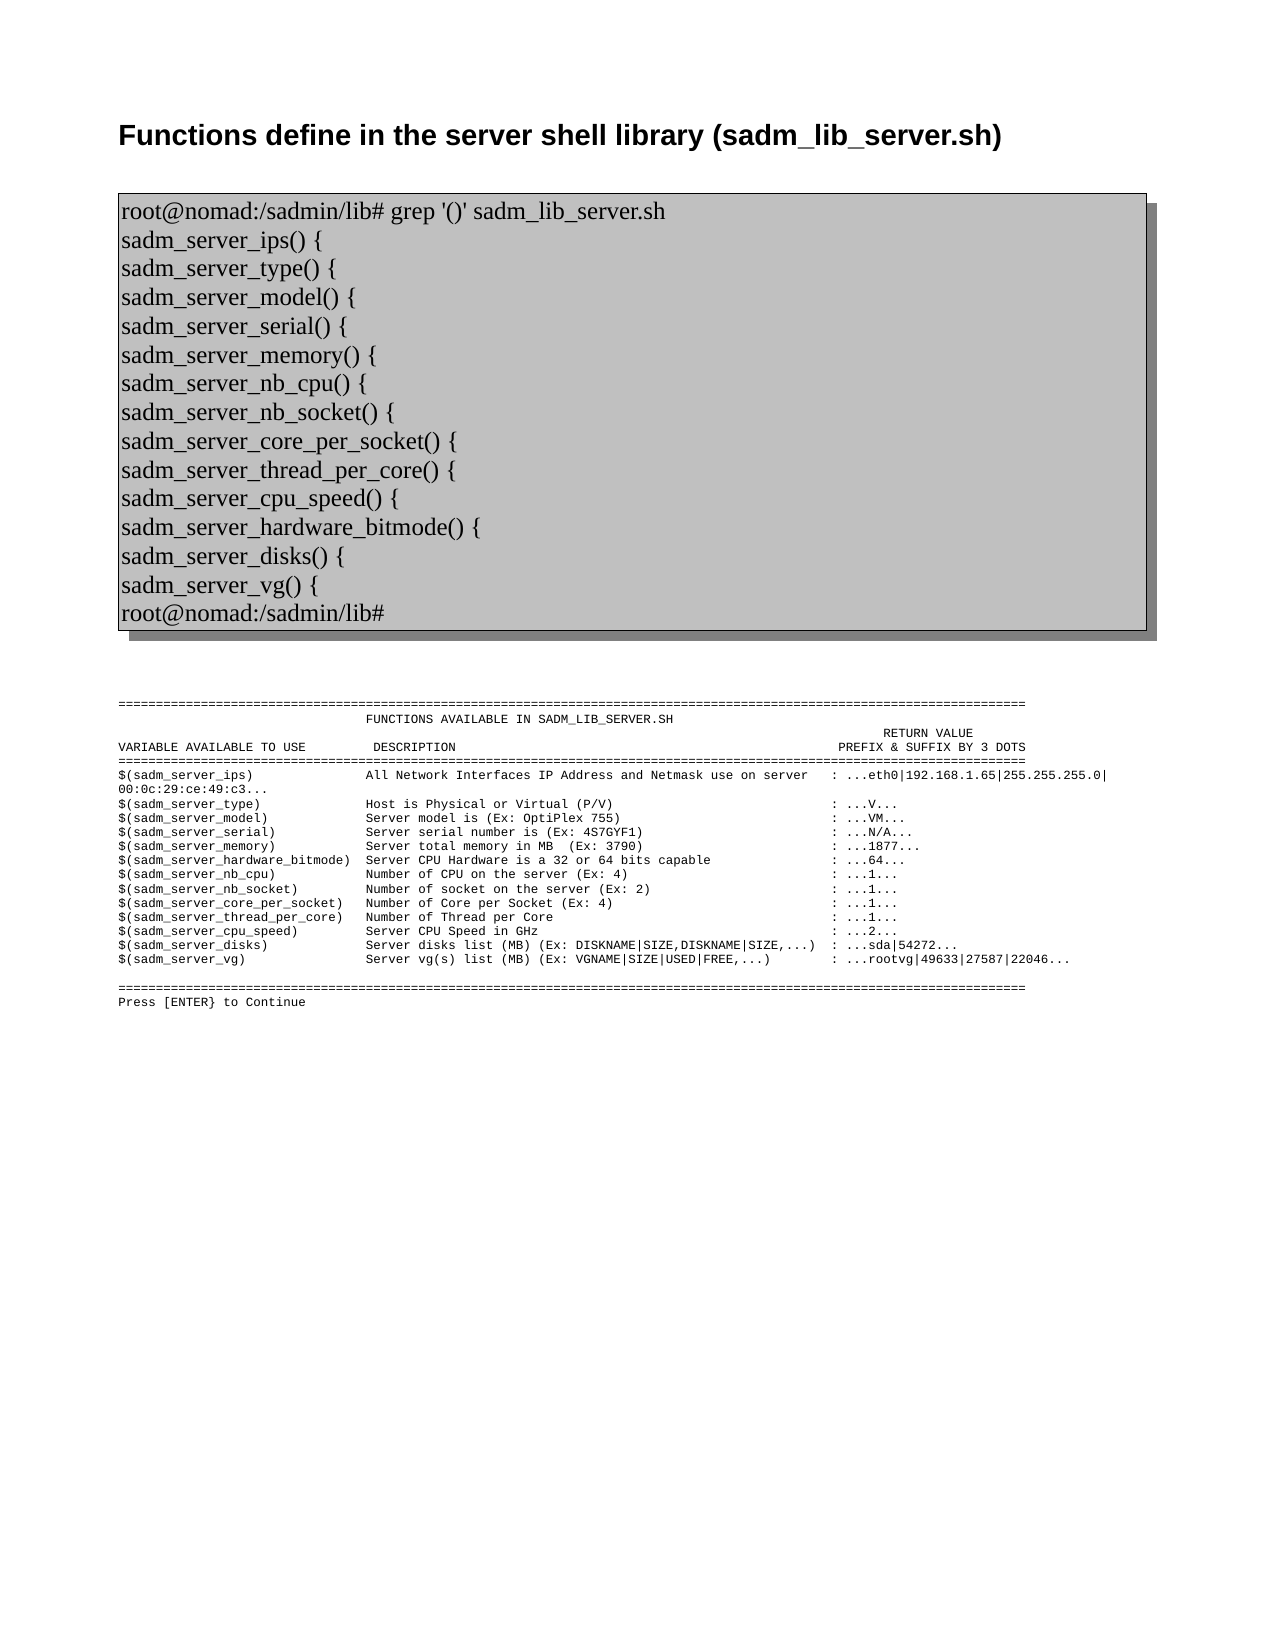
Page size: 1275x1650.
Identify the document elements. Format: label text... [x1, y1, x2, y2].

text FUNCTIONS AVAILABLE IN SADM_LIB_SERVER.SH [118, 713, 1157, 727]
text sadm_server_core_per_socket() { [119, 423, 1146, 452]
text $(sadm_server_nb_cpu) Number of CPU on the server (Ex: 4) : ...1... [118, 868, 1157, 883]
text sadm_server_vg() { [119, 567, 1146, 595]
text sadm_server_memory() { [119, 337, 1146, 365]
text sadm_server_nb_cpu() { [119, 365, 1146, 394]
text ========================================================================================================================= [118, 982, 1157, 996]
text sadm_server_ips() { [119, 222, 1146, 250]
text $(sadm_server_disks) Server disks list (MB) (Ex: DISKNAME|SIZE,DISKNAME|SIZE,...) : ...sda|54272... [118, 939, 1157, 953]
text $(sadm_server_core_per_socket) Number of Core per Socket (Ex: 4) : ...1... [118, 897, 1157, 911]
text Press [ENTER} to Continue [118, 996, 1157, 1010]
text $(sadm_server_thread_per_core) Number of Thread per Core : ...1... [118, 911, 1157, 925]
text root@nomad:/sadmin/lib# [119, 595, 1146, 630]
text $(sadm_server_memory) Server total memory in MB (Ex: 3790) : ...1877... [118, 840, 1157, 854]
text sadm_server_disks() { [119, 538, 1146, 567]
text sadm_server_cpu_speed() { [119, 480, 1146, 509]
text $(sadm_server_type) Host is Physical or Virtual (P/V) : ...V... [118, 798, 1157, 812]
text RETURN VALUE [118, 727, 1157, 741]
text sadm_server_model() { [119, 279, 1146, 308]
text $(sadm_server_vg) Server vg(s) list (MB) (Ex: VGNAME|SIZE|USED|FREE,...) : ...rootvg|49633|27587|22046... [118, 953, 1157, 968]
text ========================================================================================================================= [118, 755, 1157, 769]
text root@nomad:/sadmin/lib# grep '()' sadm_lib_server.sh [119, 194, 1146, 222]
text $(sadm_server_cpu_speed) Server CPU Speed in GHz : ...2... [118, 925, 1157, 939]
text sadm_server_nb_socket() { [119, 394, 1146, 423]
text $(sadm_server_serial) Server serial number is (Ex: 4S7GYF1) : ...N/A... [118, 826, 1157, 840]
text sadm_server_serial() { [119, 308, 1146, 337]
text VARIABLE AVAILABLE TO USE DESCRIPTION PREFIX & SUFFIX BY 3 DOTS [118, 741, 1157, 755]
text sadm_server_thread_per_core() { [119, 452, 1146, 480]
text $(sadm_server_model) Server model is (Ex: OptiPlex 755) : ...VM... [118, 812, 1157, 826]
text $(sadm_server_hardware_bitmode) Server CPU Hardware is a 32 or 64 bits capable : ...64... [118, 854, 1157, 868]
text sadm_server_hardware_bitmode() { [119, 509, 1146, 538]
text $(sadm_server_ips) All Network Interfaces IP Address and Netmask use on server : ...eth0|192.168.1.65|255.255.255.0|00:0c:29:ce:49:c3... [118, 769, 1157, 798]
subtitle Functions define in the server shell library (sadm_lib_server.sh) [118, 118, 1157, 152]
text sadm_server_type() { [119, 250, 1146, 279]
text $(sadm_server_nb_socket) Number of socket on the server (Ex: 2) : ...1... [118, 883, 1157, 897]
text ========================================================================================================================= [118, 698, 1157, 713]
